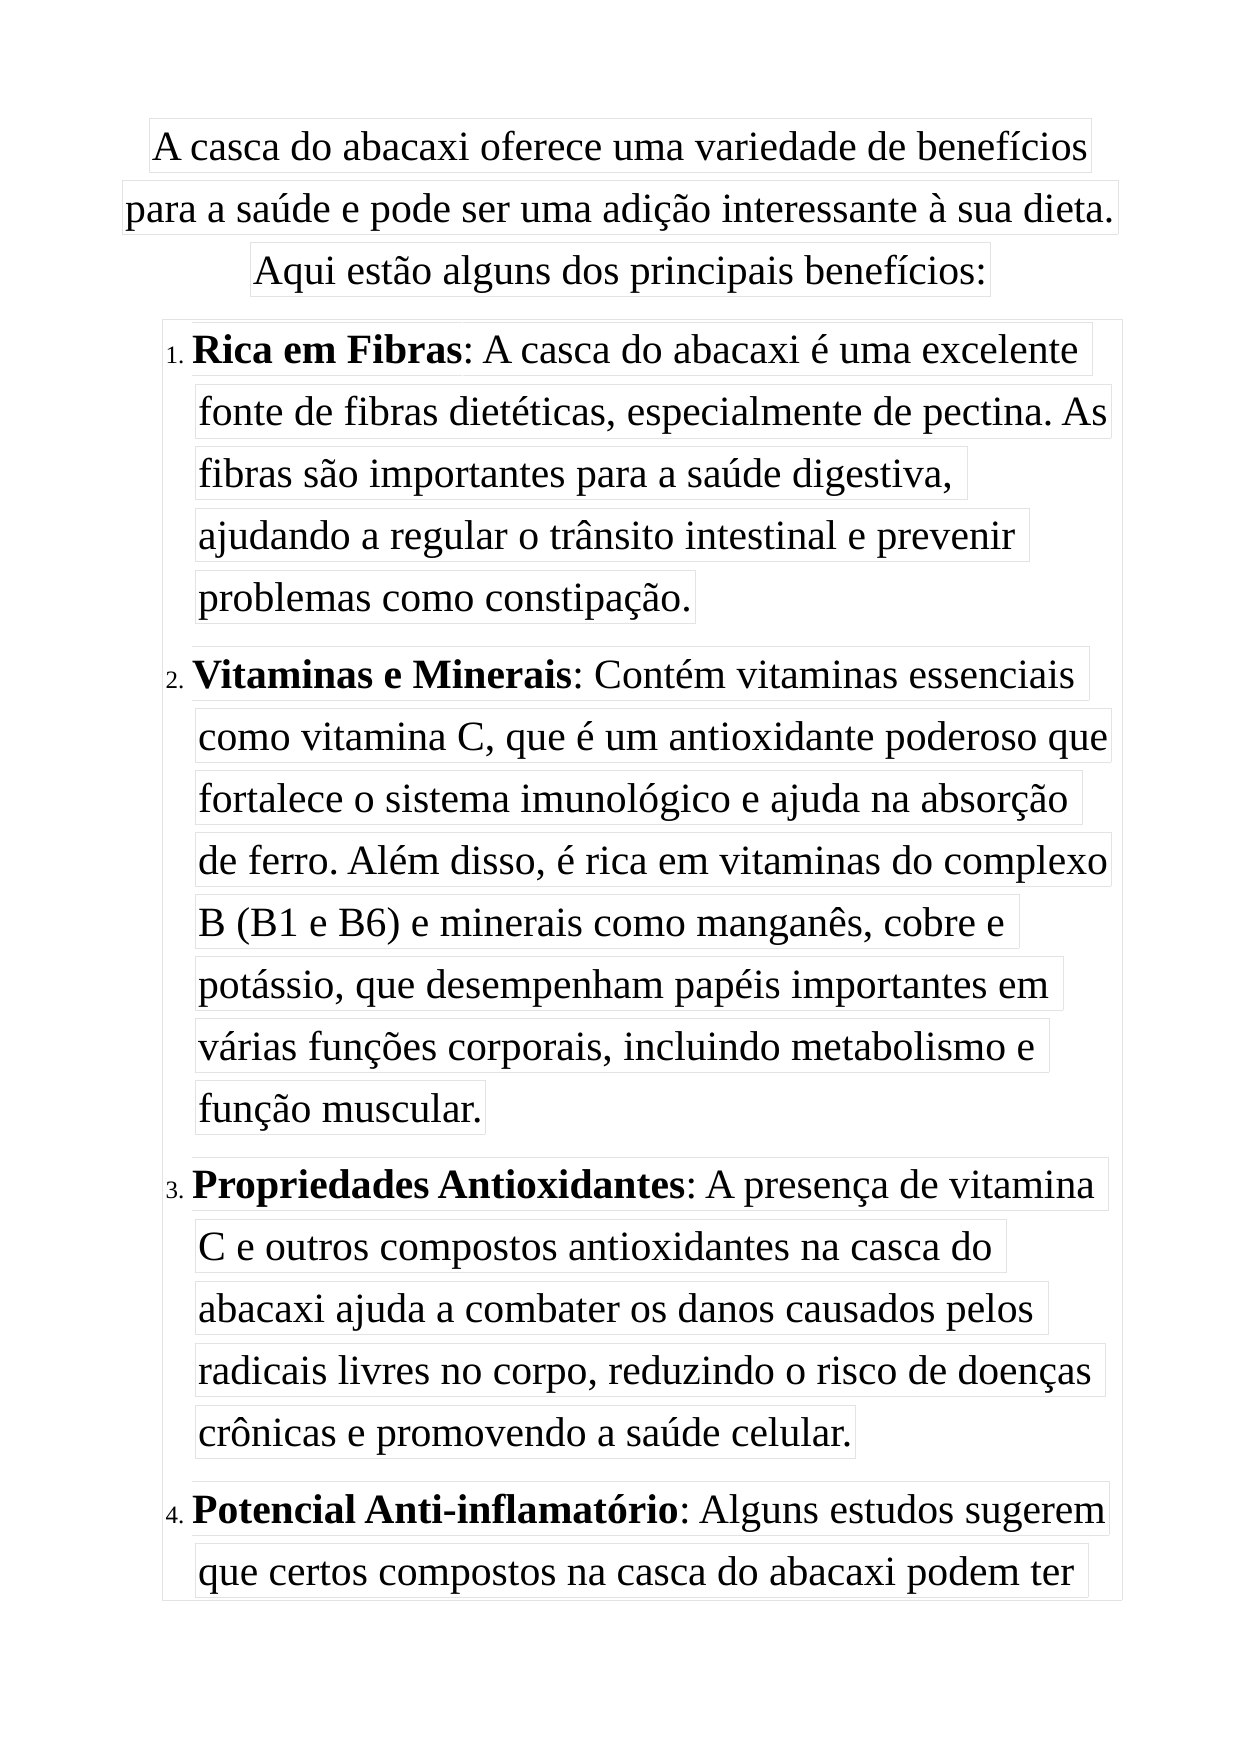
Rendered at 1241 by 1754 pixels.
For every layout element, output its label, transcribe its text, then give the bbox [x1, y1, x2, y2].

list Potencial Anti-inflamatório: Alguns estudos sugerem que certos compostos na casca do abacaxi podem ter [163, 1478, 1122, 1600]
list Vitaminas e Minerais: Contém vitaminas essenciais como vitamina C, que é um antioxidante poderoso que fortalece o sistema imunológico e ajuda na absorção de ferro. Além disso, é rica em vitaminas do complexo B (B1 e B6) e minerais como manganês, cobre e potássio, que desempenham papéis importantes em várias funções corporais, incluindo metabolismo e função muscular. [163, 643, 1122, 1134]
text A casca do abacaxi oferece uma variedade de benefícios para a saúde e pode ser uma adição interessante à sua dieta. Aqui estão alguns dos principais benefícios: [118, 118, 1122, 296]
list Propriedades Antioxidantes: A presença de vitamina C e outros compostos antioxidantes na casca do abacaxi ajuda a combater os danos causados pelos radicais livres no corpo, reduzindo o risco de doenças crônicas e promovendo a saúde celular. [163, 1153, 1122, 1458]
list Rica em Fibras: A casca do abacaxi é uma excelente fonte de fibras dietéticas, especialmente de pectina. As fibras são importantes para a saúde digestiva, ajudando a regular o trânsito intestinal e prevenir problemas como constipação. [163, 320, 1122, 623]
